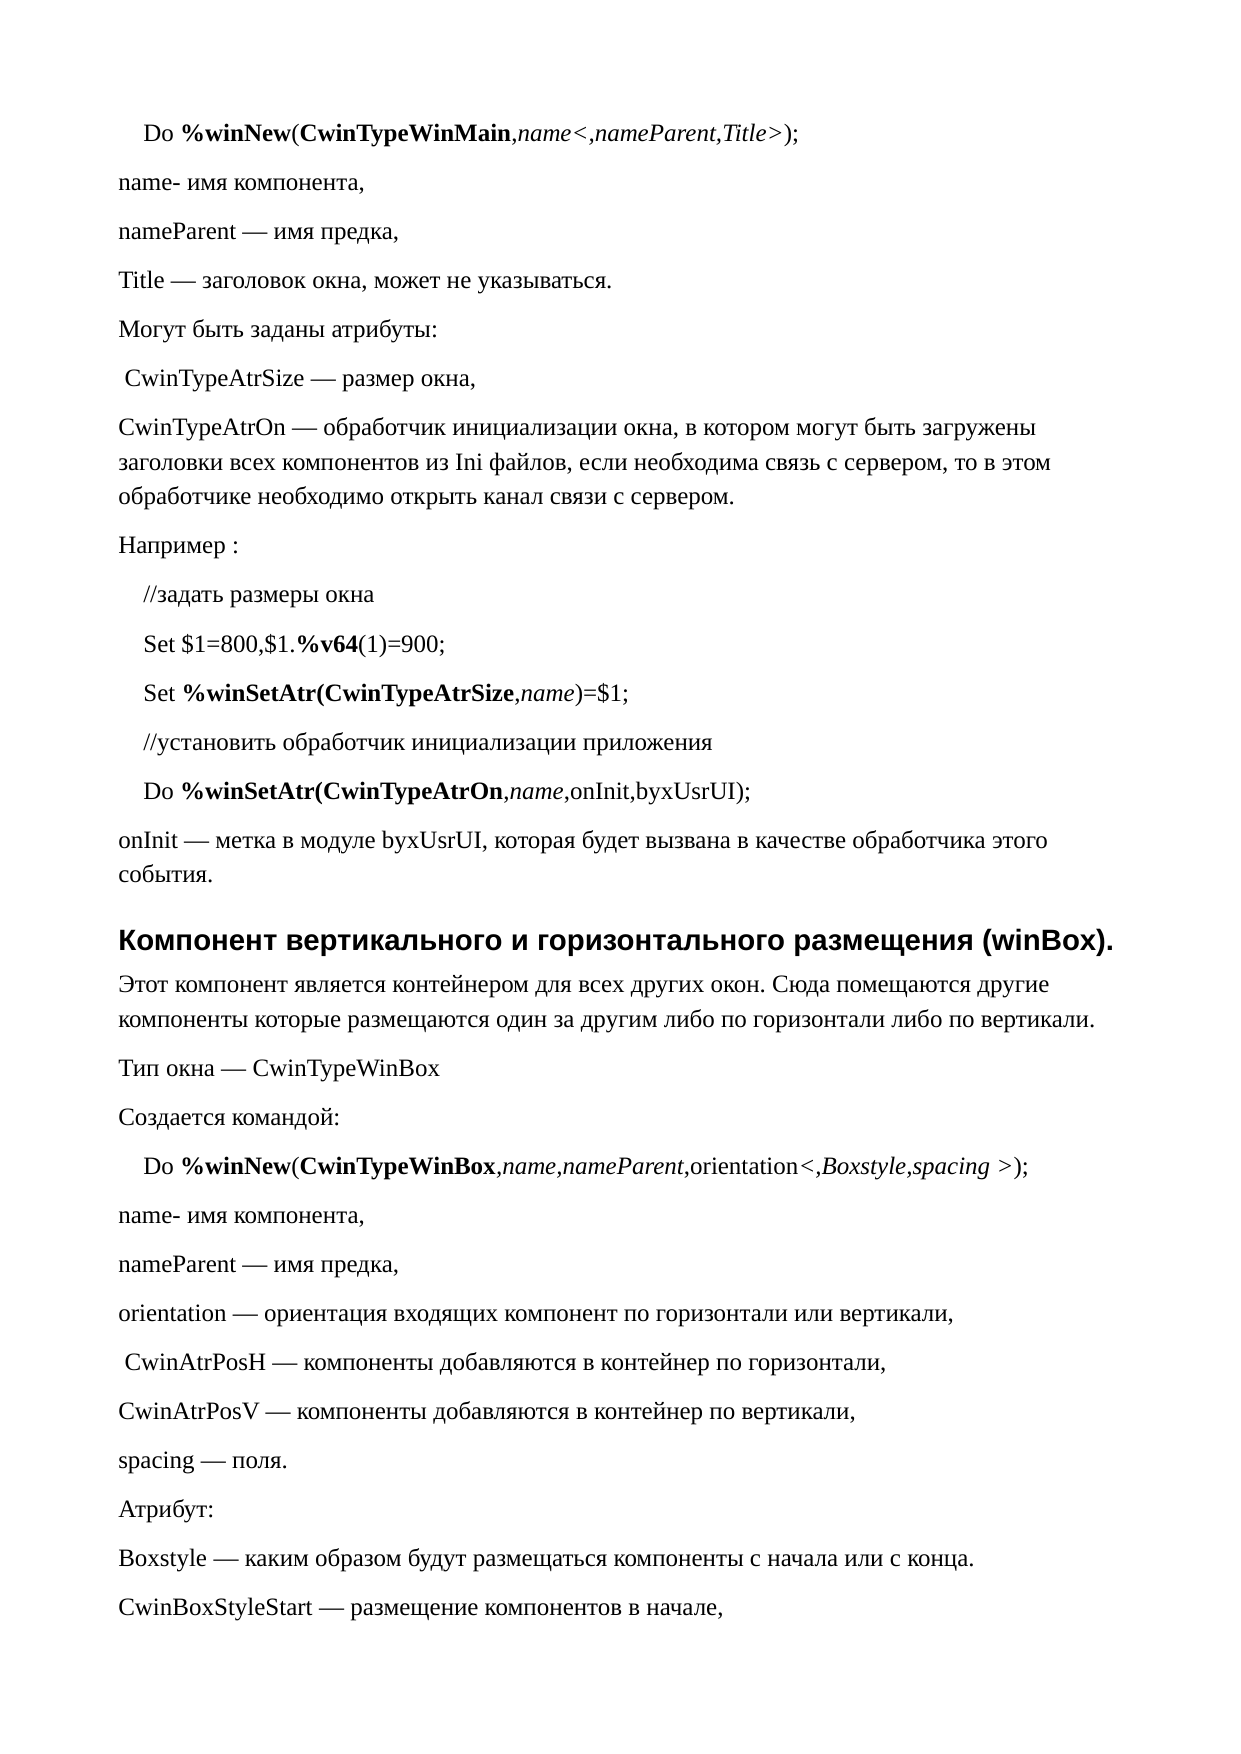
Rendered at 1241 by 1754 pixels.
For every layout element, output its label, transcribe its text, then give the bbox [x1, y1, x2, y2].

text CwinAtrPosV — компоненты добавляются в контейнер по вертикали, [118, 1396, 1122, 1425]
text Boxstyle — каким образом будут размещаться компоненты с начала или с конца. [118, 1543, 1122, 1572]
text Do %winNew(CwinTypeWinBox,name,nameParent,orientation<,Boxstyle,spacing >); [118, 1151, 1122, 1180]
text Могут быть заданы атрибуты: [118, 314, 1122, 343]
text orientation — ориентация входящих компонент по горизонтали или вертикали, [118, 1298, 1122, 1327]
text Этот компонент является контейнером для всех других окон. Сюда помещаются другие компоненты которые размещаются один за другим либо по горизонтали либо по вертикали. [118, 969, 1122, 1032]
text name- имя компонента, [118, 167, 1122, 196]
text CwinBoxStyleStart — размещение компонентов в начале, [118, 1592, 1122, 1621]
text name- имя компонента, [118, 1200, 1122, 1229]
text Do %winSetAtr(CwinTypeAtrOn,name,onInit,byxUsrUI); [118, 776, 1122, 804]
text //установить обработчик инициализации приложения [118, 727, 1122, 756]
text Например : [118, 531, 1122, 559]
subtitle Компонент вертикального и горизонтального размещения (winBox). [118, 923, 1122, 957]
text onInit — метка в модуле byxUsrUI, которая будет вызвана в качестве обработчика этого события. [118, 825, 1122, 888]
text Title — заголовок окна, может не указываться. [118, 265, 1122, 294]
text nameParent — имя предка, [118, 1249, 1122, 1278]
text //задать размеры окна [118, 579, 1122, 608]
text Тип окна — CwinTypeWinBox [118, 1053, 1122, 1082]
text CwinTypeAtrOn — обработчик инициализации окна, в котором могут быть загружены заголовки всех компонентов из Ini файлов, если необходима связь с сервером, то в этом обработчике необходимо открыть канал связи с сервером. [118, 412, 1122, 510]
text CwinTypeAtrSize — размер окна, [118, 363, 1122, 392]
text Атрибут: [118, 1494, 1122, 1523]
text Создается командой: [118, 1102, 1122, 1131]
text Do %winNew(CwinTypeWinMain,name<,nameParent,Title>); [118, 118, 1122, 147]
text Set $1=800,$1.%v64(1)=900; [118, 629, 1122, 657]
text Set %winSetAtr(CwinTypeAtrSize,name)=$1; [118, 678, 1122, 706]
text spacing — поля. [118, 1445, 1122, 1474]
text nameParent — имя предка, [118, 216, 1122, 245]
text CwinAtrPosH — компоненты добавляются в контейнер по горизонтали, [118, 1347, 1122, 1376]
